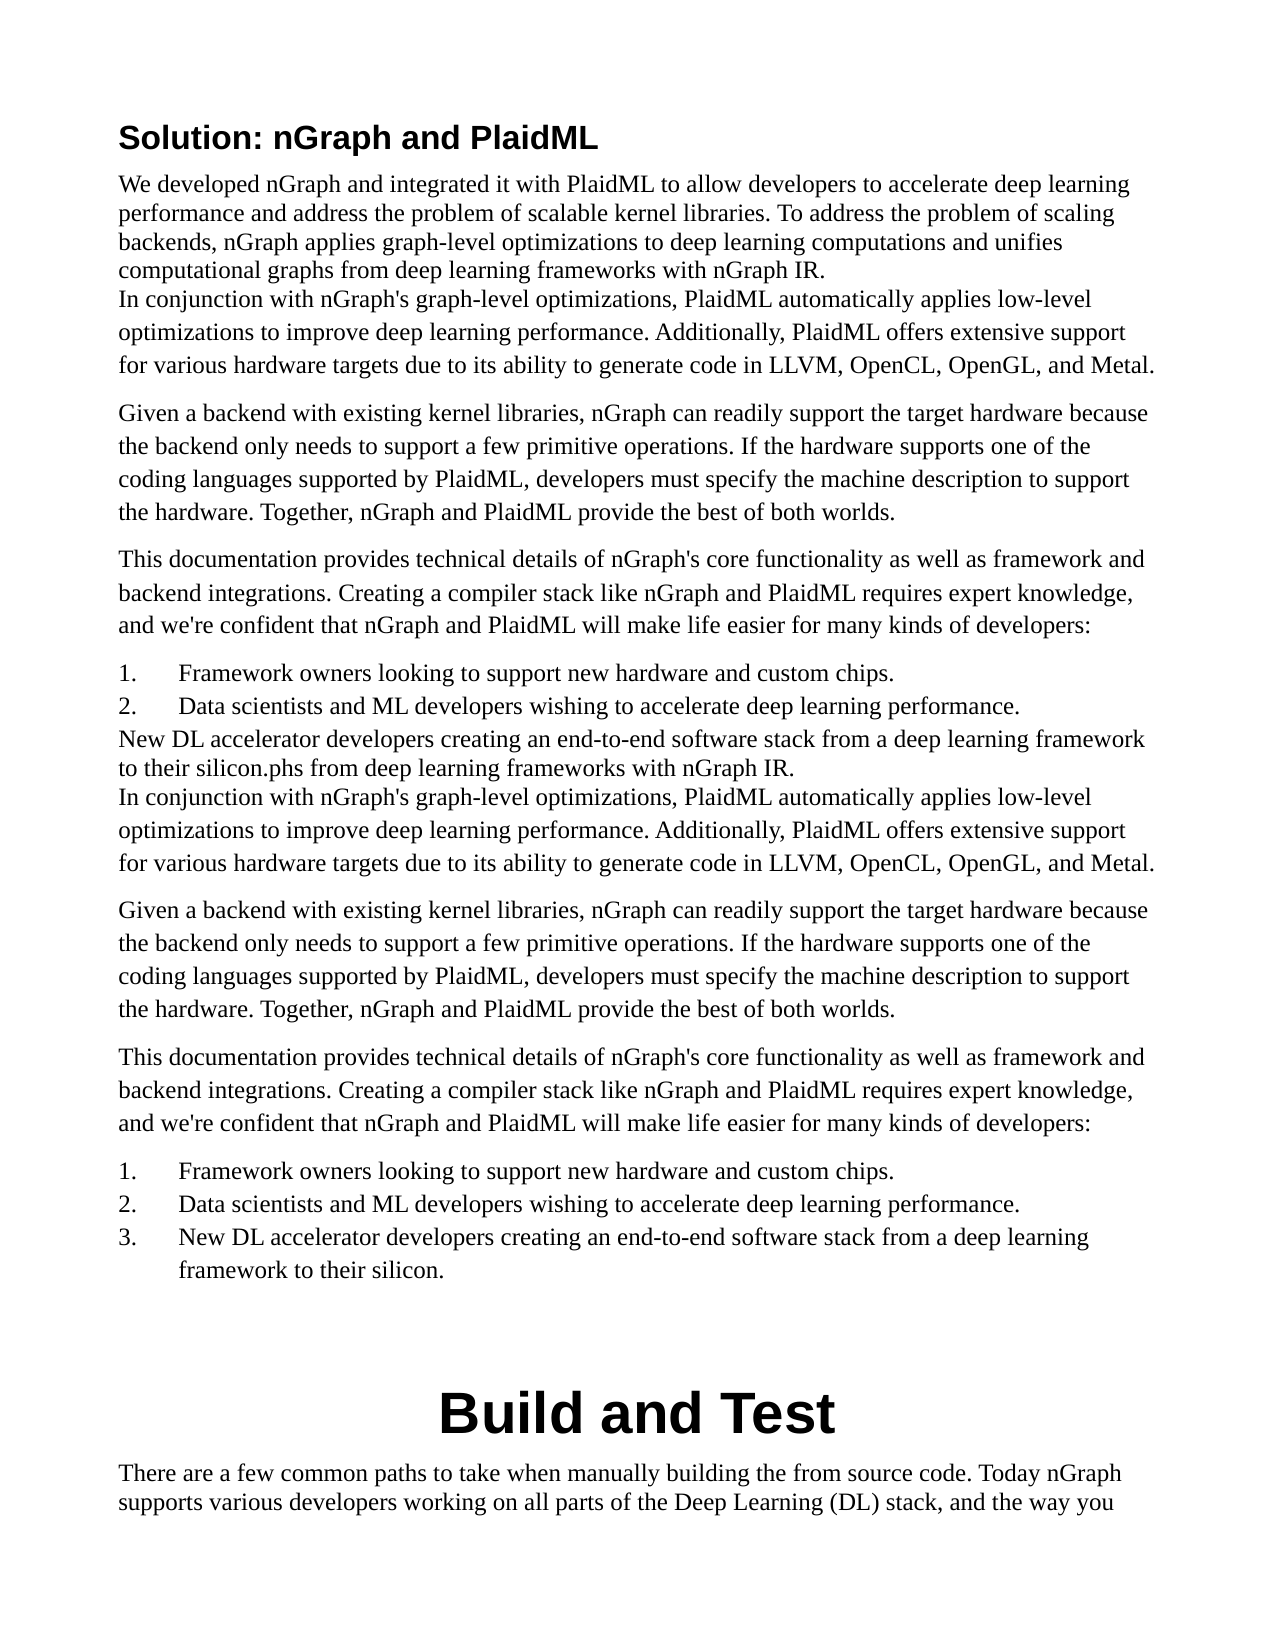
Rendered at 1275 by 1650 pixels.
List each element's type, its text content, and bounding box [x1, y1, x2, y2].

text Given a backend with existing kernel libraries, nGraph can readily support the target hardware because the backend only needs to support a few primitive operations. If the hardware supports one of the coding languages supported by PlaidML, developers must specify the machine description to support the hardware. Together, nGraph and PlaidML provide the best of both worlds. [118, 398, 1157, 526]
text We developed nGraph and integrated it with PlaidML to allow developers to accelerate deep learning performance and address the problem of scalable kernel libraries. To address the problem of scaling backends, nGraph applies graph-level optimizations to deep learning computations and unifies computational graphs from deep learning frameworks with nGraph IR. [118, 169, 1157, 284]
text In conjunction with nGraph's graph-level optimizations, PlaidML automatically applies low-level optimizations to improve deep learning performance. Additionally, PlaidML offers extensive support for various hardware targets due to its ability to generate code in LLVM, OpenCL, OpenGL, and Metal. [118, 284, 1157, 379]
list Data scientists and ML developers wishing to accelerate deep learning performance. [118, 691, 1157, 720]
list Framework owners looking to support new hardware and custom chips. [118, 1156, 1157, 1184]
text Given a backend with existing kernel libraries, nGraph can readily support the target hardware because the backend only needs to support a few primitive operations. If the hardware supports one of the coding languages supported by PlaidML, developers must specify the machine description to support the hardware. Together, nGraph and PlaidML provide the best of both worlds. [118, 895, 1157, 1023]
text This documentation provides technical details of nGraph's core functionality as well as framework and backend integrations. Creating a compiler stack like nGraph and PlaidML requires expert knowledge, and we're confident that nGraph and PlaidML will make life easier for many kinds of developers: [118, 1042, 1157, 1137]
list Data scientists and ML developers wishing to accelerate deep learning performance. [118, 1189, 1157, 1217]
text New DL accelerator developers creating an end-to-end software stack from a deep learning framework to their silicon.phs from deep learning frameworks with nGraph IR. [118, 724, 1157, 782]
list New DL accelerator developers creating an end-to-end software stack from a deep learning framework to their silicon. [118, 1222, 1157, 1283]
text In conjunction with nGraph's graph-level optimizations, PlaidML automatically applies low-level optimizations to improve deep learning performance. Additionally, PlaidML offers extensive support for various hardware targets due to its ability to generate code in LLVM, OpenCL, OpenGL, and Metal. [118, 782, 1157, 877]
title Build and Test [118, 1379, 1157, 1446]
text There are a few common paths to take when manually building the from source code. Today nGraph supports various developers working on all parts of the Deep Learning (DL) stack, and the way you [118, 1458, 1157, 1516]
text This documentation provides technical details of nGraph's core functionality as well as framework and backend integrations. Creating a compiler stack like nGraph and PlaidML requires expert knowledge, and we're confident that nGraph and PlaidML will make life easier for many kinds of developers: [118, 544, 1157, 639]
subtitle Solution: nGraph and PlaidML [118, 118, 1157, 157]
list Framework owners looking to support new hardware and custom chips. [118, 658, 1157, 687]
